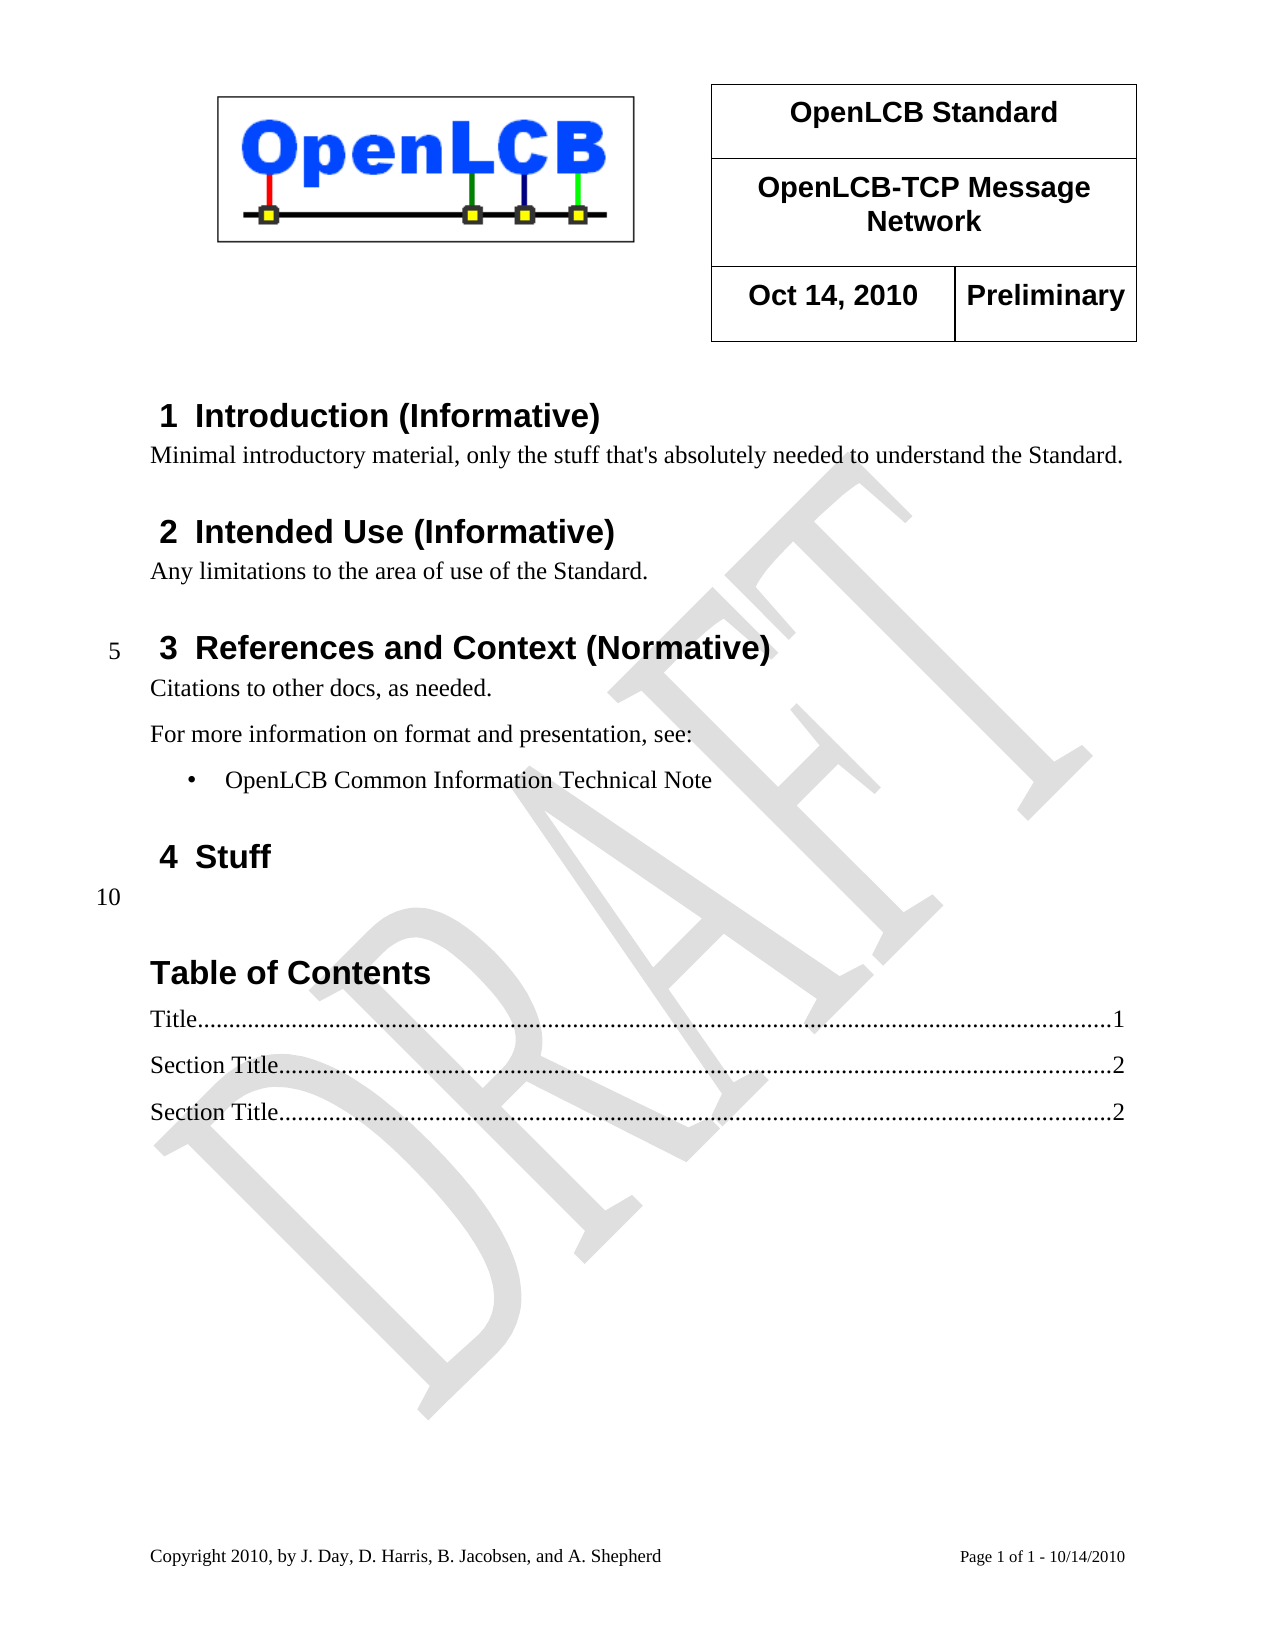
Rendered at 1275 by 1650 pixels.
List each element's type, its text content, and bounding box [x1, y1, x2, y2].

list OpenLCB Common Information Technical Note [532, 766, 743, 794]
text [967, 673, 1125, 701]
text Title 1 [150, 1004, 386, 1033]
subtitle References and Context (Normative) [755, 628, 916, 666]
text Citations to other docs, as needed. [150, 673, 625, 701]
text Section Title 2 [502, 1097, 612, 1126]
subtitle References and Context (Normative) [922, 628, 1125, 666]
picture [216, 95, 636, 244]
subtitle Table of Contents [372, 953, 490, 992]
text [666, 673, 951, 701]
list OpenLCB Common Information Technical Note [187, 766, 527, 794]
subtitle Table of Contents [670, 953, 805, 992]
list OpenLCB Common Information Technical Note [861, 766, 1033, 794]
text [814, 719, 998, 748]
subtitle Table of Contents [497, 953, 651, 992]
subtitle References and Context (Normative) [672, 628, 764, 666]
text Title 1 [817, 1004, 1125, 1033]
subtitle References and Context (Normative) [150, 628, 670, 666]
text Any limitations to the area of use of the Standard. [150, 556, 742, 585]
subtitle Intended Use (Informative) [150, 512, 786, 550]
text Section Title 2 [212, 1097, 364, 1126]
text Title 1 [680, 1004, 813, 1033]
text Section Title 2 [724, 1097, 1125, 1126]
text Minimal introductory material, only the stuff that's absolutely needed to understand the Standard. [150, 440, 1125, 469]
text [1013, 719, 1125, 748]
subtitle Table of Contents [808, 953, 1125, 992]
text [712, 719, 819, 748]
text Section Title 2 [382, 1097, 479, 1126]
text Section Title 2 [150, 1051, 432, 1079]
subtitle Table of Contents [150, 953, 345, 992]
list OpenLCB Common Information Technical Note [1056, 766, 1125, 794]
text For more information on format and presentation, see: [150, 719, 697, 748]
list OpenLCB Common Information Technical Note [810, 766, 873, 794]
text Section Title 2 [713, 1051, 1125, 1079]
text Section Title 2 [447, 1051, 513, 1079]
text Title 1 [400, 1004, 514, 1033]
text Section Title 2 [150, 1097, 201, 1126]
subtitle Introduction (Informative) [150, 396, 1125, 434]
text Section Title 2 [541, 1051, 711, 1079]
text [850, 556, 1125, 585]
text Section Title 2 [628, 1097, 719, 1126]
text Title 1 [534, 1004, 679, 1033]
subtitle [815, 512, 1125, 550]
text [758, 556, 835, 585]
